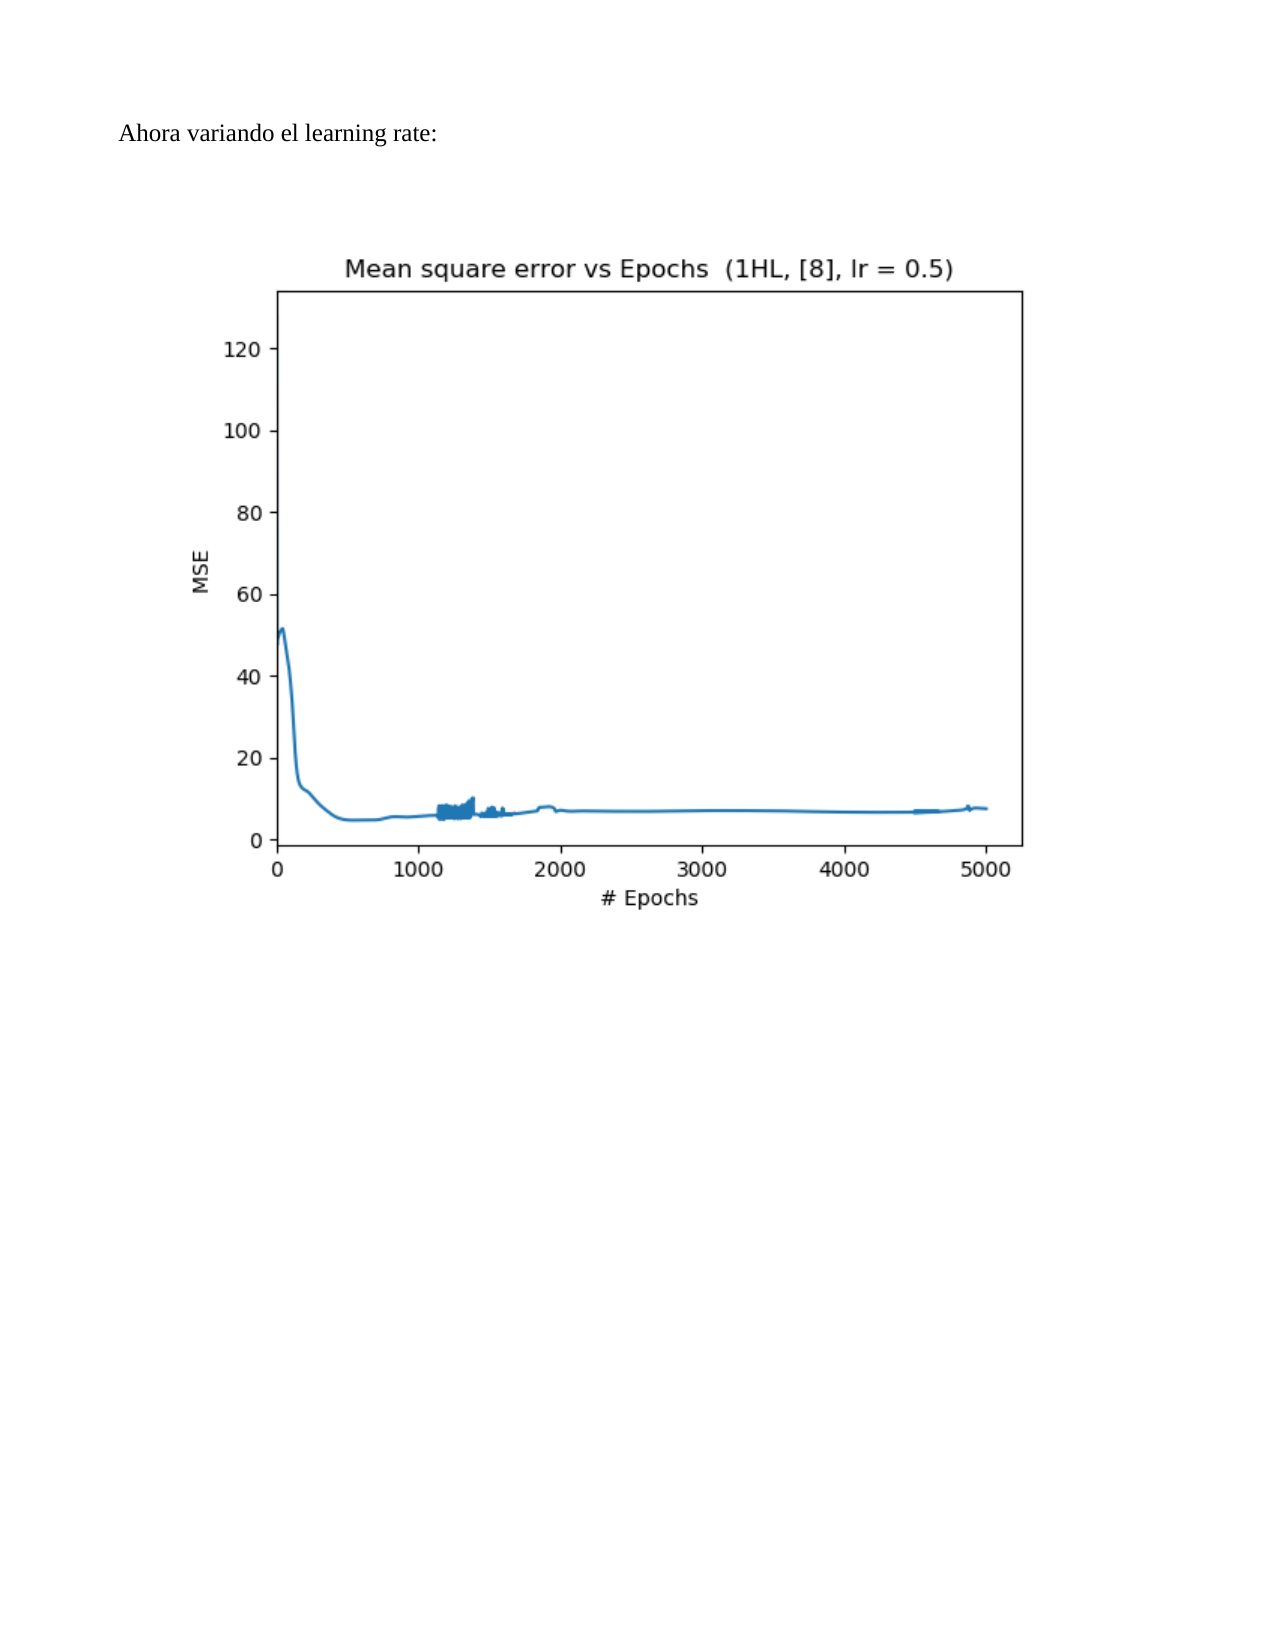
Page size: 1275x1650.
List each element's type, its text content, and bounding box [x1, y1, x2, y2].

text Ahora variando el learning rate: [118, 118, 1157, 147]
picture [157, 204, 1118, 925]
